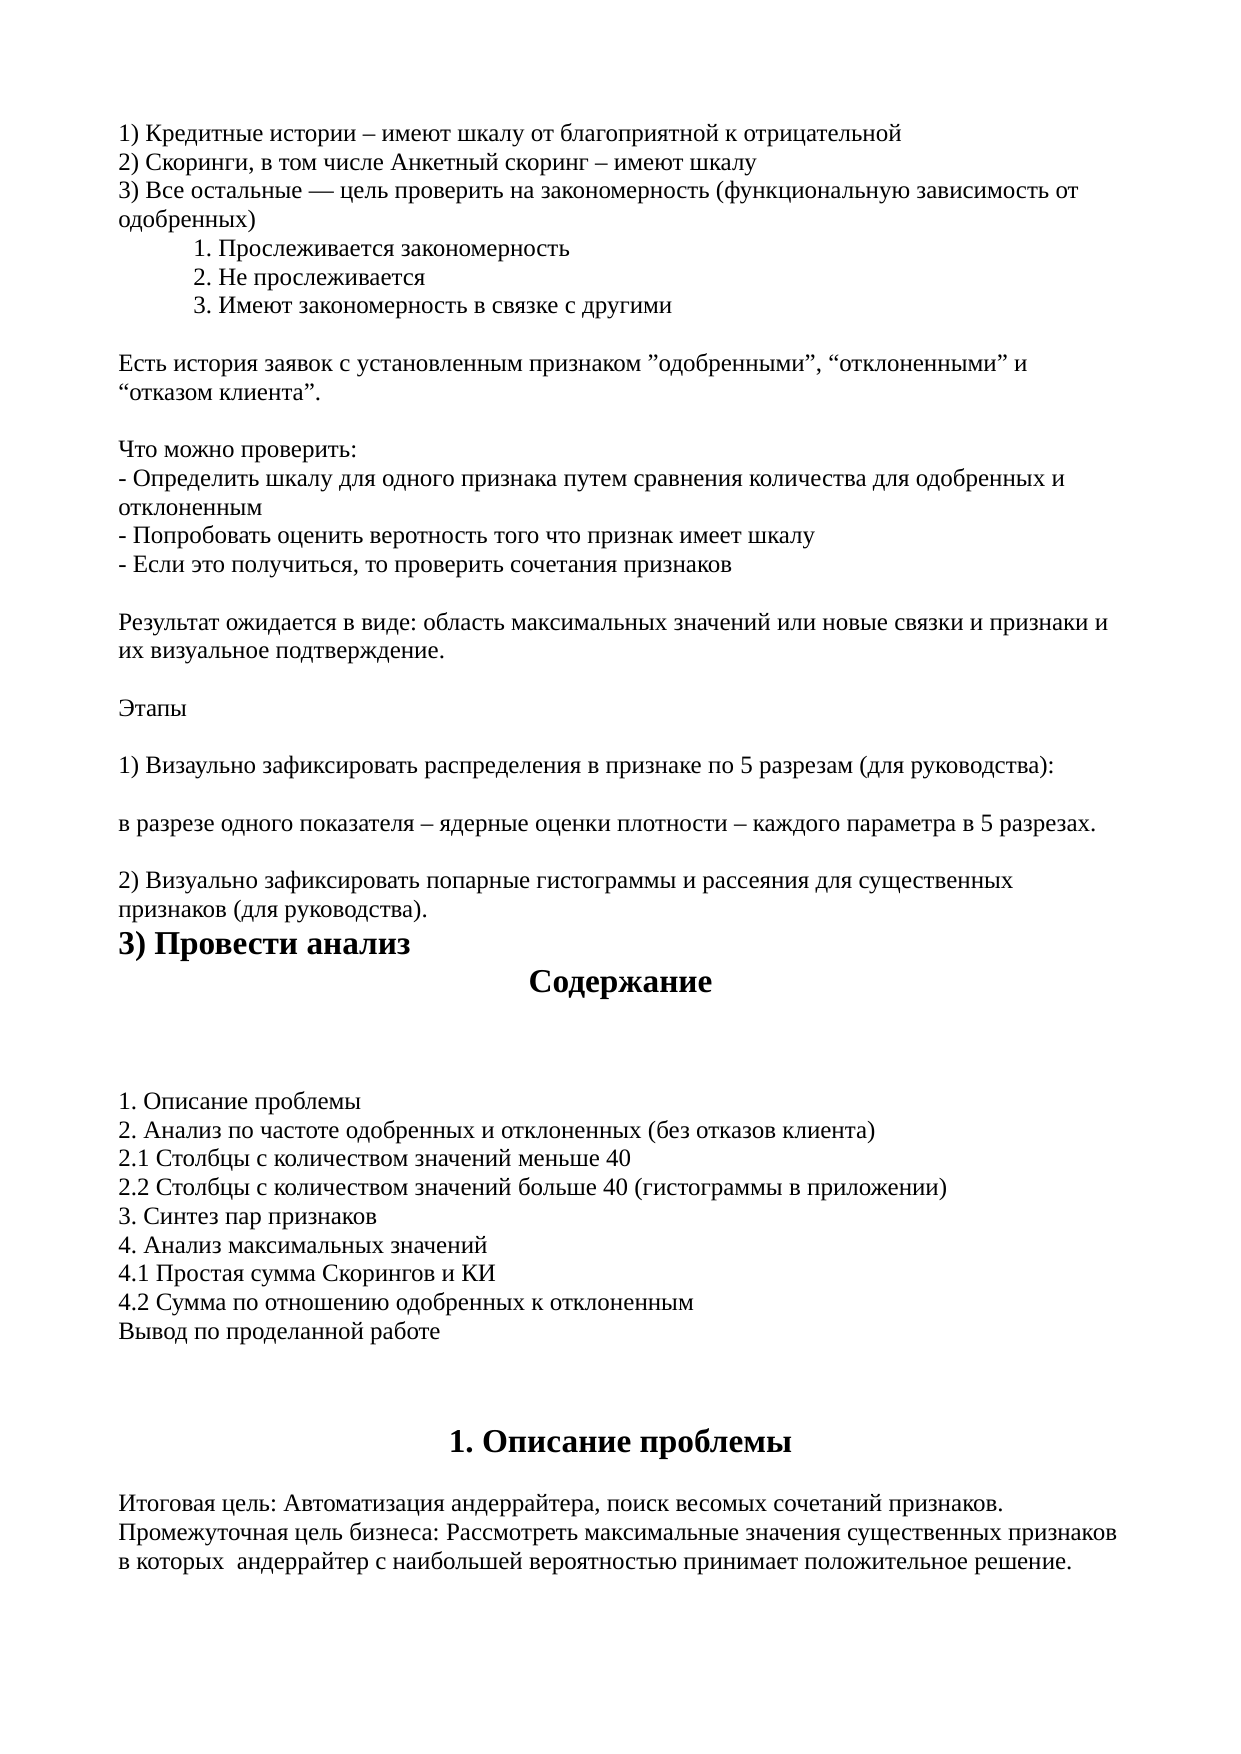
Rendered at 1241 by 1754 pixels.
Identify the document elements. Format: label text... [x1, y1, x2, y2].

text 1. Прослеживается закономерность [118, 233, 1122, 262]
text 1. Описание проблемы [118, 1086, 1122, 1115]
text 2. Анализ по частоте одобренных и отклоненных (без отказов клиента) [118, 1115, 1122, 1143]
text 3) Провести анализ [118, 923, 1122, 961]
text 3) Все остальные — цель проверить на закономерность (функциональную зависимость от одобренных) [118, 176, 1122, 233]
text - Если это получиться, то проверить сочетания признаков [118, 549, 1122, 578]
text Результат ожидается в виде: область максимальных значений или новые связки и признаки и их визуальное подтверждение. [118, 607, 1122, 664]
text Что можно проверить: [118, 434, 1122, 463]
text 2.1 Столбцы с количеством значений меньше 40 [118, 1143, 1122, 1172]
text Этапы [118, 693, 1122, 722]
text 2.2 Столбцы с количеством значений больше 40 (гистограммы в приложении) [118, 1172, 1122, 1201]
text 1. Описание проблемы [118, 1421, 1122, 1460]
text Вывод по проделанной работе [118, 1316, 1122, 1345]
text 2) Скоринги, в том числе Анкетный скоринг – имеют шкалу [118, 147, 1122, 176]
text Промежуточная цель бизнеса: Рассмотреть максимальные значения существенных признаков в которых андеррайтер с наибольшей вероятностью принимает положительное решение. [118, 1517, 1122, 1575]
text 2) Визуально зафиксировать попарные гистограммы и рассеяния для существенных признаков (для руководства). [118, 866, 1122, 923]
text 1) Визаульно зафиксировать распределения в признаке по 5 разрезам (для руководства): [118, 751, 1122, 779]
text - Определить шкалу для одного признака путем сравнения количества для одобренных и отклоненным [118, 463, 1122, 521]
text 4.1 Простая сумма Скорингов и КИ [118, 1258, 1122, 1287]
text 2. Не прослеживается [118, 262, 1122, 291]
text 4.2 Сумма по отношению одобренных к отклоненным [118, 1287, 1122, 1316]
text Итоговая цель: Автоматизация андеррайтера, поиск весомых сочетаний признаков. [118, 1488, 1122, 1517]
text 1) Кредитные истории – имеют шкалу от благоприятной к отрицательной [118, 118, 1122, 147]
text в разрезе одного показателя – ядерные оценки плотности – каждого параметра в 5 разрезах. [118, 808, 1122, 837]
text Содержание [118, 961, 1122, 1000]
text 4. Анализ максимальных значений [118, 1230, 1122, 1258]
text 3. Синтез пар признаков [118, 1201, 1122, 1230]
text Есть история заявок с установленным признаком ”одобренными”, “отклоненными” и “отказом клиента”. [118, 348, 1122, 406]
text - Попробовать оценить веротность того что признак имеет шкалу [118, 521, 1122, 549]
text 3. Имеют закономерность в связке с другими [118, 291, 1122, 319]
